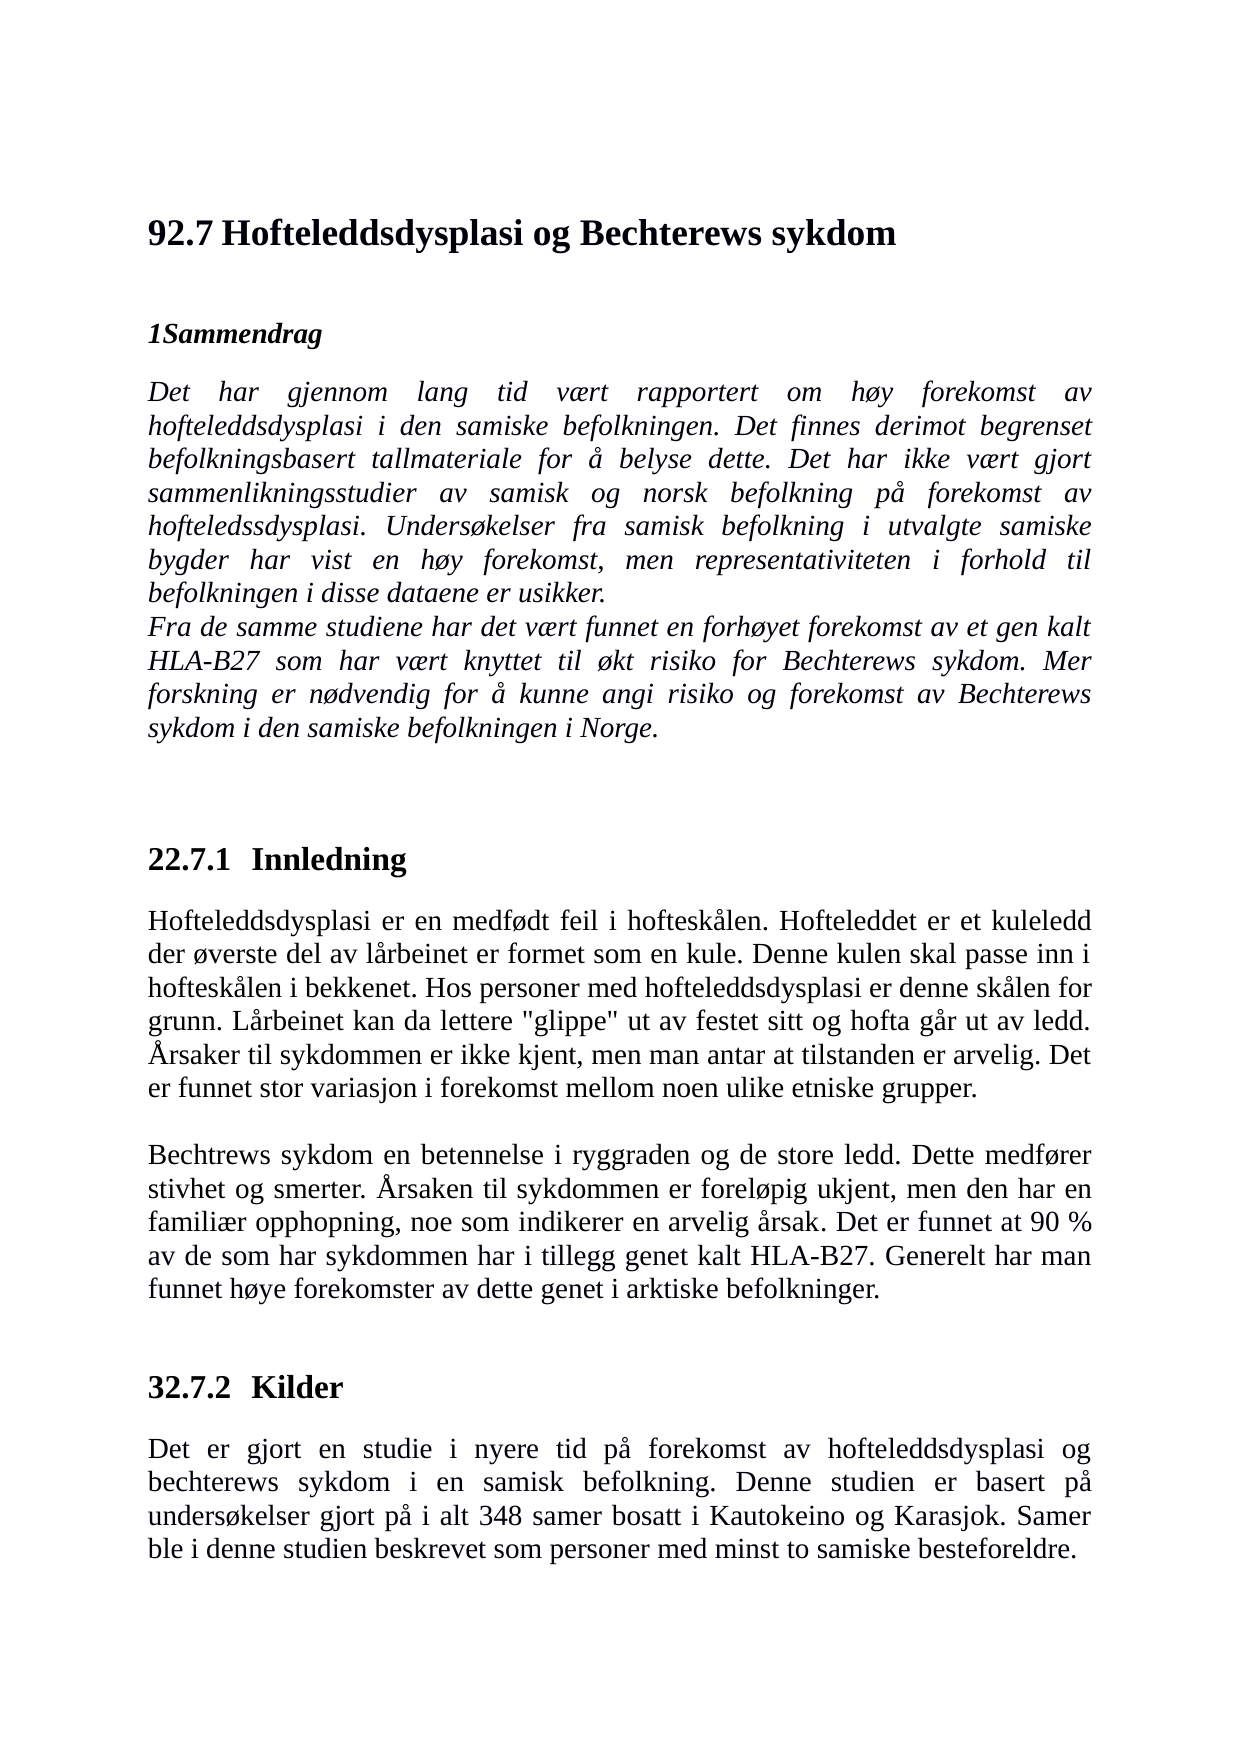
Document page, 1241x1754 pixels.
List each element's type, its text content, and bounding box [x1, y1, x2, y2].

text Fra de samme studiene har det vært funnet en forhøyet forekomst av et gen kalt HLA-B27 som har vært knyttet til økt risiko for Bechterews sykdom. Mer forskning er nødvendig for å kunne angi risiko og forekomst av Bechterews sykdom i den samiske befolkningen i Norge. [148, 609, 1093, 743]
subtitle 2.7 Hofteleddsdysplasi og Bechterews sykdom [148, 210, 1093, 253]
text Bechtrews sykdom en betennelse i ryggraden og de store ledd. Dette medfører stivhet og smerter. Årsaken til sykdommen er foreløpig ukjent, men den har en familiær opphopning, noe som indikerer en arvelig årsak. Det er funnet at 90 % av de som har sykdommen har i tillegg genet kalt HLA-B27. Generelt har man funnet høye forekomster av dette genet i arktiske befolkninger. [148, 1137, 1093, 1305]
subtitle 2.7.1 Innledning [148, 839, 1093, 878]
text Det er gjort en studie i nyere tid på forekomst av hofteleddsdysplasi og bechterews sykdom i en samisk befolkning. Denne studien er basert på undersøkelser gjort på i alt 348 samer bosatt i Kautokeino og Karasjok. Samer ble i denne studien beskrevet som personer med minst to samiske besteforeldre. [148, 1431, 1093, 1565]
text Hofteleddsdysplasi er en medfødt feil i hofteskålen. Hofteleddet er et kuleledd der øverste del av lårbeinet er formet som en kule. Denne kulen skal passe inn i hofteskålen i bekkenet. Hos personer med hofteleddsdysplasi er denne skålen for grunn. Lårbeinet kan da lettere "glippe" ut av festet sitt og hofta går ut av ledd. Årsaker til sykdommen er ikke kjent, men man antar at tilstanden er arvelig. Det er funnet stor variasjon i forekomst mellom noen ulike etniske grupper. [148, 903, 1093, 1104]
text Det har gjennom lang tid vært rapportert om høy forekomst av hofteleddsdysplasi i den samiske befolkningen. Det finnes derimot begrenset befolkningsbasert tallmateriale for å belyse dette. Det har ikke vært gjort sammenlikningsstudier av samisk og norsk befolkning på forekomst av hofteledssdysplasi. Undersøkelser fra samisk befolkning i utvalgte samiske bygder har vist en høy forekomst, men representativiteten i forhold til befolkningen i disse dataene er usikker. [148, 374, 1093, 609]
subtitle Sammendrag [148, 316, 1093, 349]
subtitle 2.7.2 Kilder [148, 1368, 1093, 1406]
